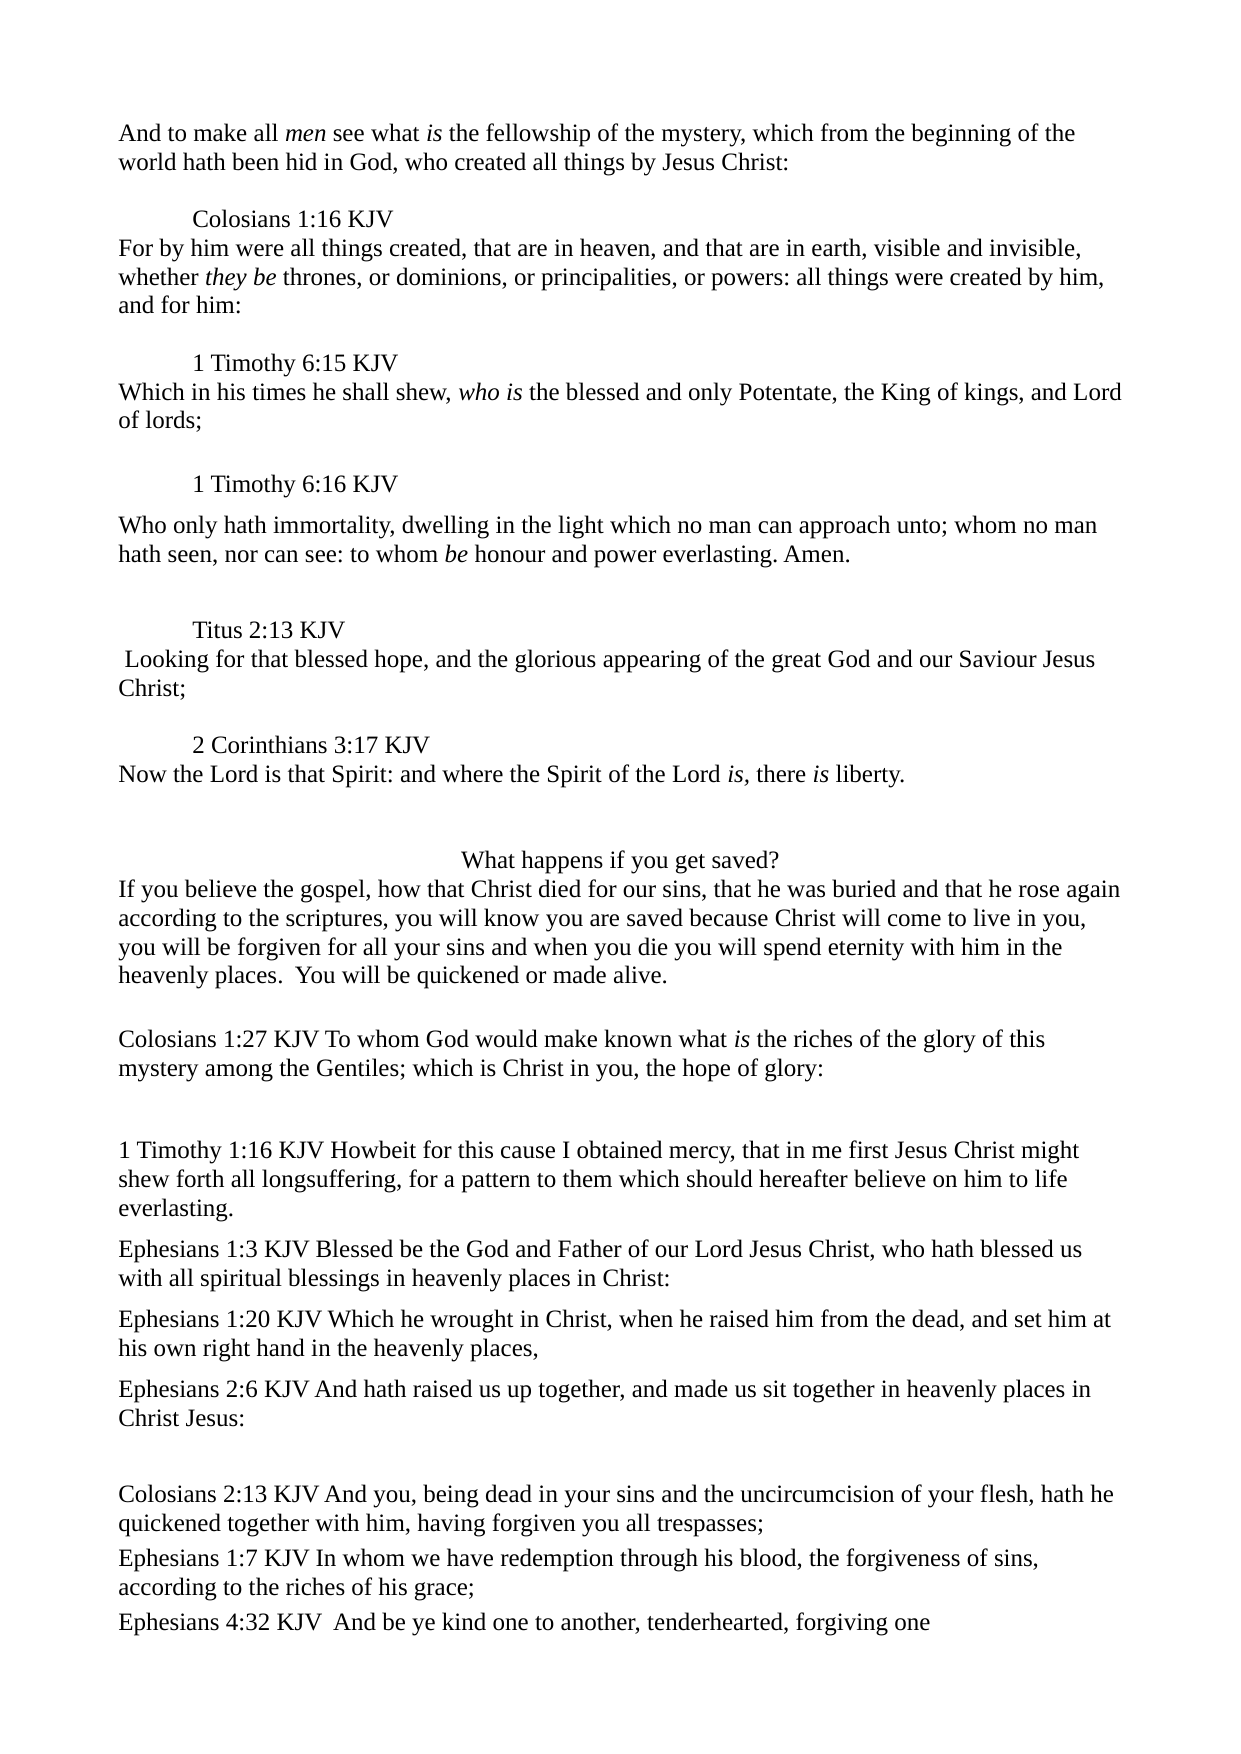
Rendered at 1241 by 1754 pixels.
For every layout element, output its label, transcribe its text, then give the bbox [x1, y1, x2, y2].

text And to make all men see what is the fellowship of the mystery, which from the beginning of the world hath been hid in God, who created all things by Jesus Christ: [118, 118, 1122, 176]
text Ephesians 1:20 KJV Which he wrought in Christ, when he raised him from the dead, and set him at his own right hand in the heavenly places, [118, 1304, 1122, 1362]
text Titus 2:13 KJV [118, 616, 1122, 644]
text If you believe the gospel, how that Christ died for our sins, that he was buried and that he rose again according to the scriptures, you will know you are saved because Christ will come to live in you, you will be forgiven for all your sins and when you die you will spend eternity with him in the heavenly places. You will be quickened or made alive. [118, 874, 1122, 989]
text Colosians 1:27 KJV To whom God would make known what is the riches of the glory of this mystery among the Gentiles; which is Christ in you, the hope of glory: [118, 1024, 1122, 1082]
text What happens if you get saved? [118, 846, 1122, 874]
text Looking for that blessed hope, and the glorious appearing of the great God and our Saviour Jesus Christ; [118, 644, 1122, 702]
text Ephesians 1:3 KJV Blessed be the God and Father of our Lord Jesus Christ, who hath blessed us with all spiritual blessings in heavenly places in Christ: [118, 1234, 1122, 1292]
text Which in his times he shall shew, who is the blessed and only Potentate, the King of kings, and Lord of lords; [118, 377, 1122, 434]
text For by him were all things created, that are in heaven, and that are in earth, visible and invisible, whether they be thrones, or dominions, or principalities, or powers: all things were created by him, and for him: [118, 233, 1122, 319]
text Ephesians 1:7 KJV In whom we have redemption through his blood, the forgiveness of sins, according to the riches of his grace; [118, 1543, 1122, 1601]
text 1 Timothy 1:16 KJV Howbeit for this cause I obtained mercy, that in me first Jesus Christ might shew forth all longsuffering, for a pattern to them which should hereafter believe on him to life everlasting. [118, 1136, 1122, 1222]
text Colosians 1:16 KJV [118, 204, 1122, 233]
text Who only hath immortality, dwelling in the light which no man can approach unto; whom no man hath seen, nor can see: to whom be honour and power everlasting. Amen. [118, 511, 1122, 568]
text Colosians 2:13 KJV And you, being dead in your sins and the uncircumcision of your flesh, hath he quickened together with him, having forgiven you all trespasses; [118, 1479, 1122, 1537]
text Now the Lord is that Spirit: and where the Spirit of the Lord is, there is liberty. [118, 759, 1122, 788]
text Ephesians 2:6 KJV And hath raised us up together, and made us sit together in heavenly places in Christ Jesus: [118, 1374, 1122, 1432]
text 1 Timothy 6:16 KJV [118, 469, 1122, 498]
text Ephesians 4:32 KJV And be ye kind one to another, tenderhearted, forgiving one [118, 1607, 1122, 1636]
text 1 Timothy 6:15 KJV [118, 348, 1122, 377]
text 2 Corinthians 3:17 KJV [118, 731, 1122, 759]
